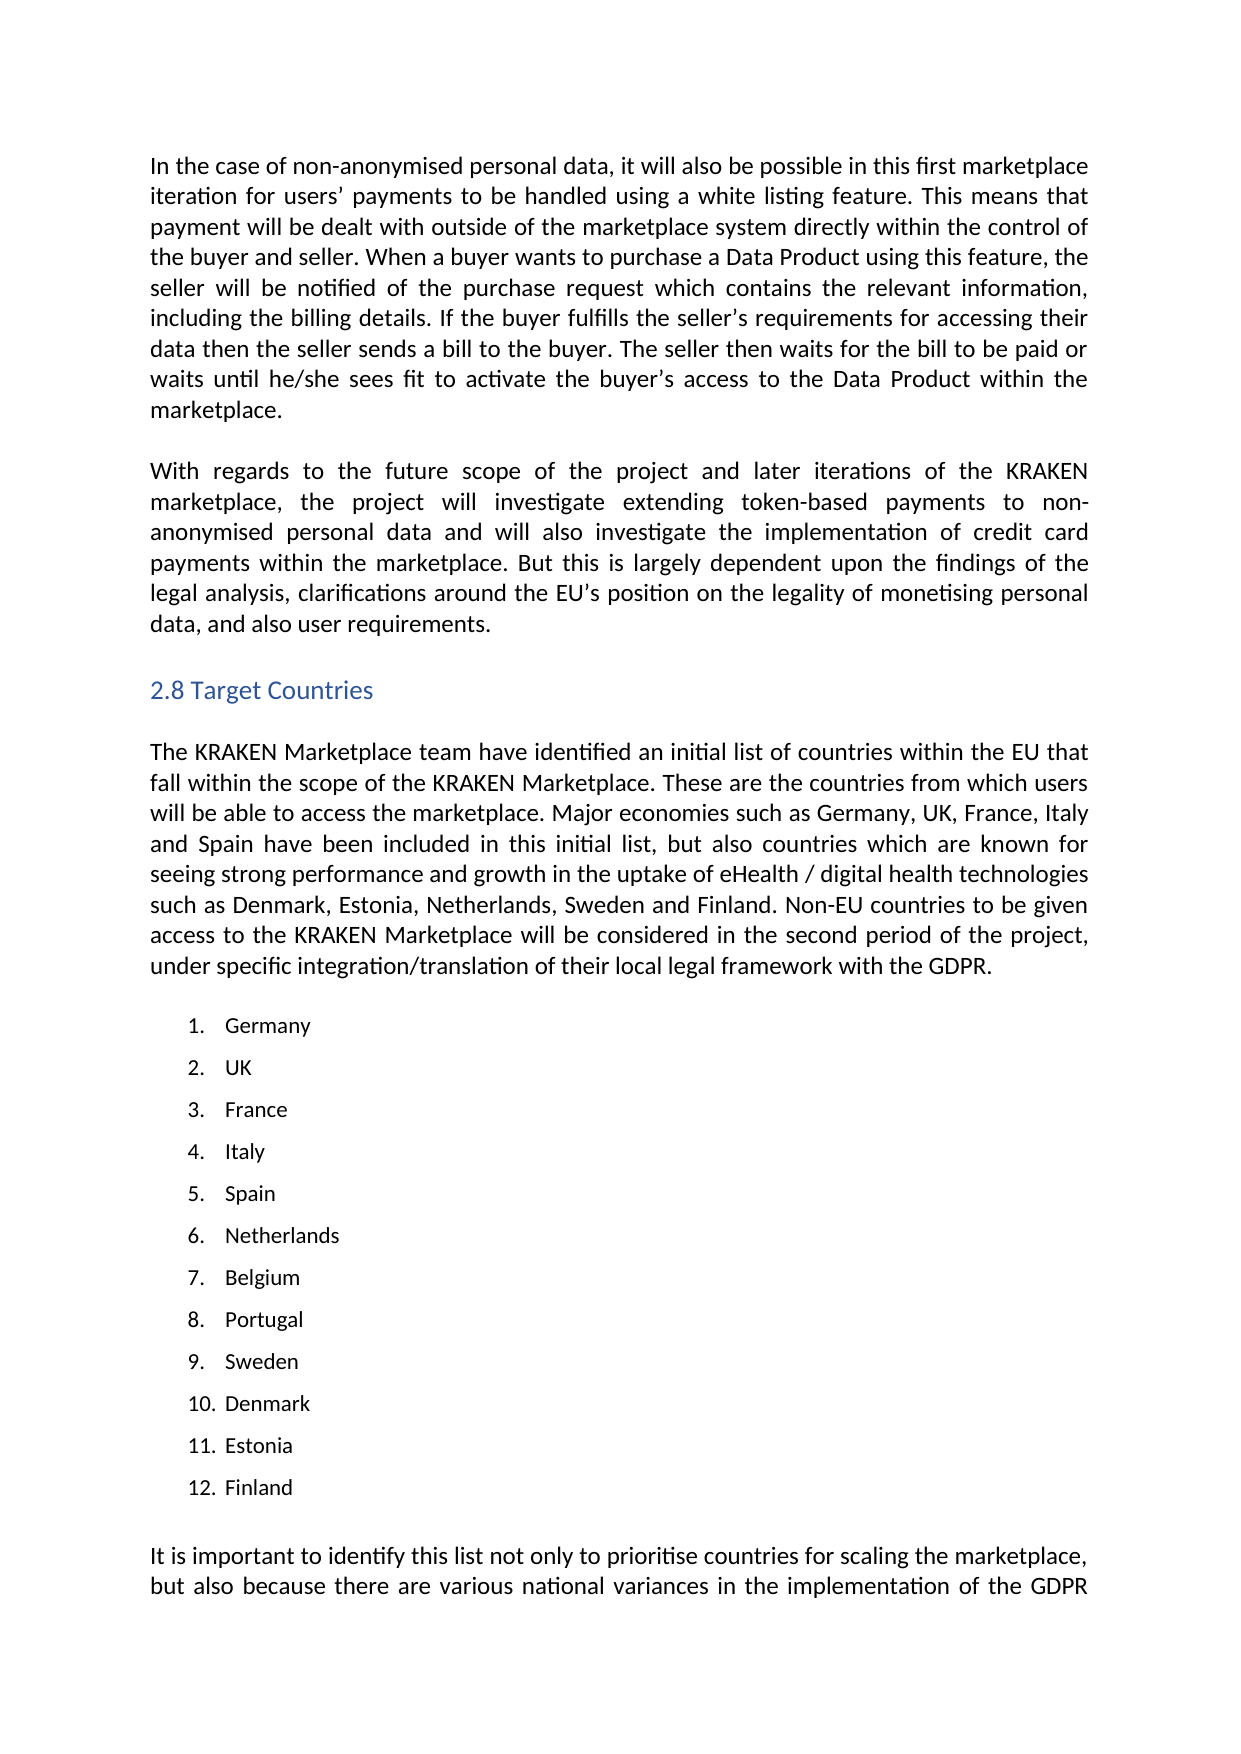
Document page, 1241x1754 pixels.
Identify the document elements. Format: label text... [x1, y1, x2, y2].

list France [187, 1095, 1090, 1123]
list Belgium [187, 1263, 1090, 1291]
list Estonia [187, 1431, 1090, 1459]
text It is important to identify this list not only to prioritise countries for scaling the marketplace, but also because there are various national variances in the implementation of the GDPR [150, 1540, 1090, 1601]
list Finland [187, 1473, 1090, 1501]
text The KRAKEN Marketplace team have identified an initial list of countries within the EU that fall within the scope of the KRAKEN Marketplace. These are the countries from which users will be able to access the marketplace. Major economies such as Germany, UK, France, Italy and Spain have been included in this initial list, but also countries which are known for seeing strong performance and growth in the uptake of eHealth / digital health technologies such as Denmark, Estonia, Netherlands, Sweden and Finland. Non-EU countries to be given access to the KRAKEN Marketplace will be considered in the second period of the project, under specific integration/translation of their local legal framework with the GDPR. [150, 706, 1090, 981]
list Denmark [187, 1389, 1090, 1417]
list Sweden [187, 1347, 1090, 1375]
list Portugal [187, 1305, 1090, 1333]
list UK [187, 1053, 1090, 1081]
list Germany [187, 1011, 1090, 1039]
list Spain [187, 1179, 1090, 1207]
list Netherlands [187, 1221, 1090, 1249]
subtitle 2.8 Target Countries [150, 673, 1090, 706]
list Italy [187, 1137, 1090, 1165]
text In the case of non-anonymised personal data, it will also be possible in this first marketplace iteration for users’ payments to be handled using a white listing feature. This means that payment will be dealt with outside of the marketplace system directly within the control of the buyer and seller. When a buyer wants to purchase a Data Product using this feature, the seller will be notified of the purchase request which contains the relevant information, including the billing details. If the buyer fulfills the seller’s requirements for accessing their data then the seller sends a bill to the buyer. The seller then waits for the bill to be paid or waits until he/she sees fit to activate the buyer’s access to the Data Product within the marketplace. [150, 150, 1090, 425]
text With regards to the future scope of the project and later iterations of the KRAKEN marketplace, the project will investigate extending token-based payments to non-anonymised personal data and will also investigate the implementation of credit card payments within the marketplace. But this is largely dependent upon the findings of the legal analysis, clarifications around the EU’s position on the legality of monetising personal data, and also user requirements. [150, 455, 1090, 638]
